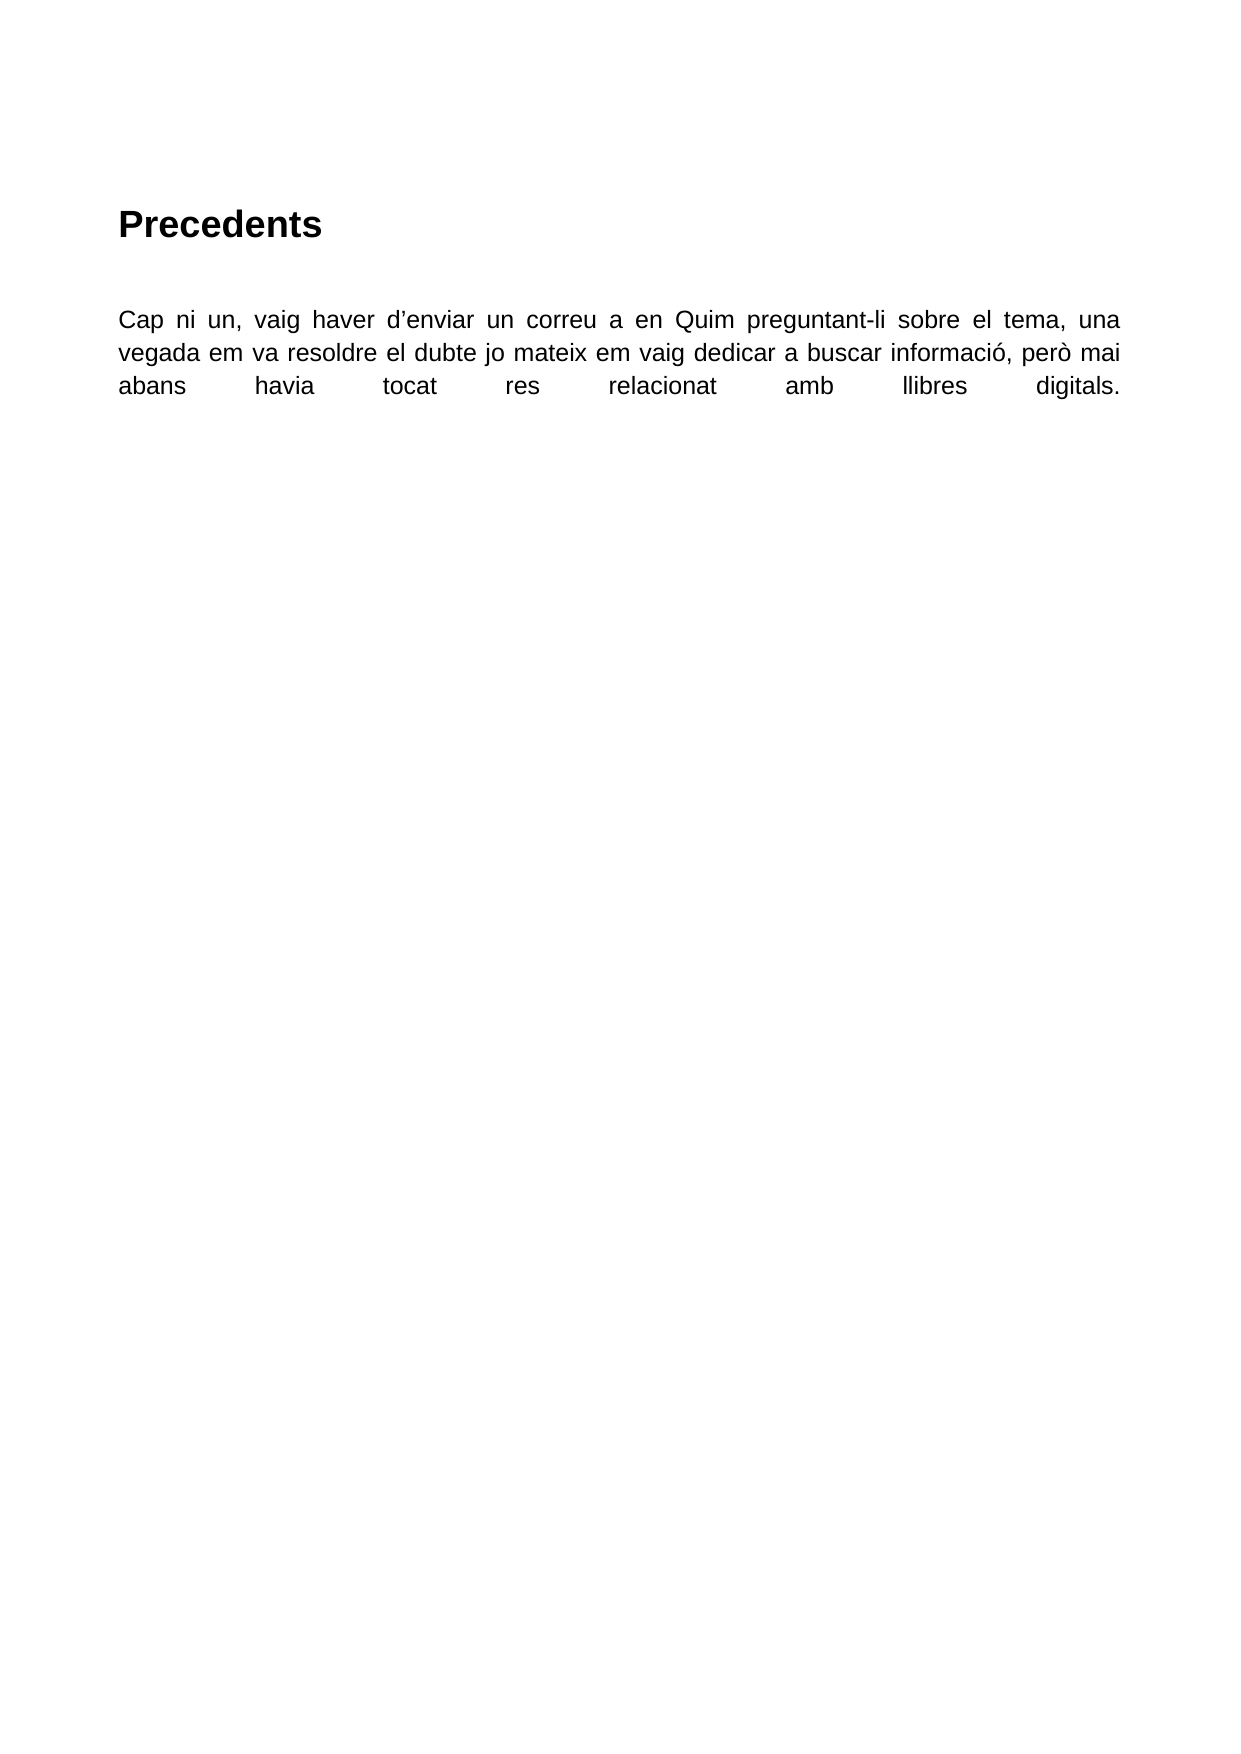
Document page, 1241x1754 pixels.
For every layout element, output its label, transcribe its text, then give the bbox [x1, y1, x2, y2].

text Cap ni un, vaig haver d’enviar un correu a en Quim preguntant-li sobre el tema, una vegada em va resoldre el dubte jo mateix em vaig dedicar a buscar informació, però mai abans havia tocat res relacionat amb llibres digitals. [118, 305, 1122, 433]
subtitle Precedents [118, 201, 1122, 245]
